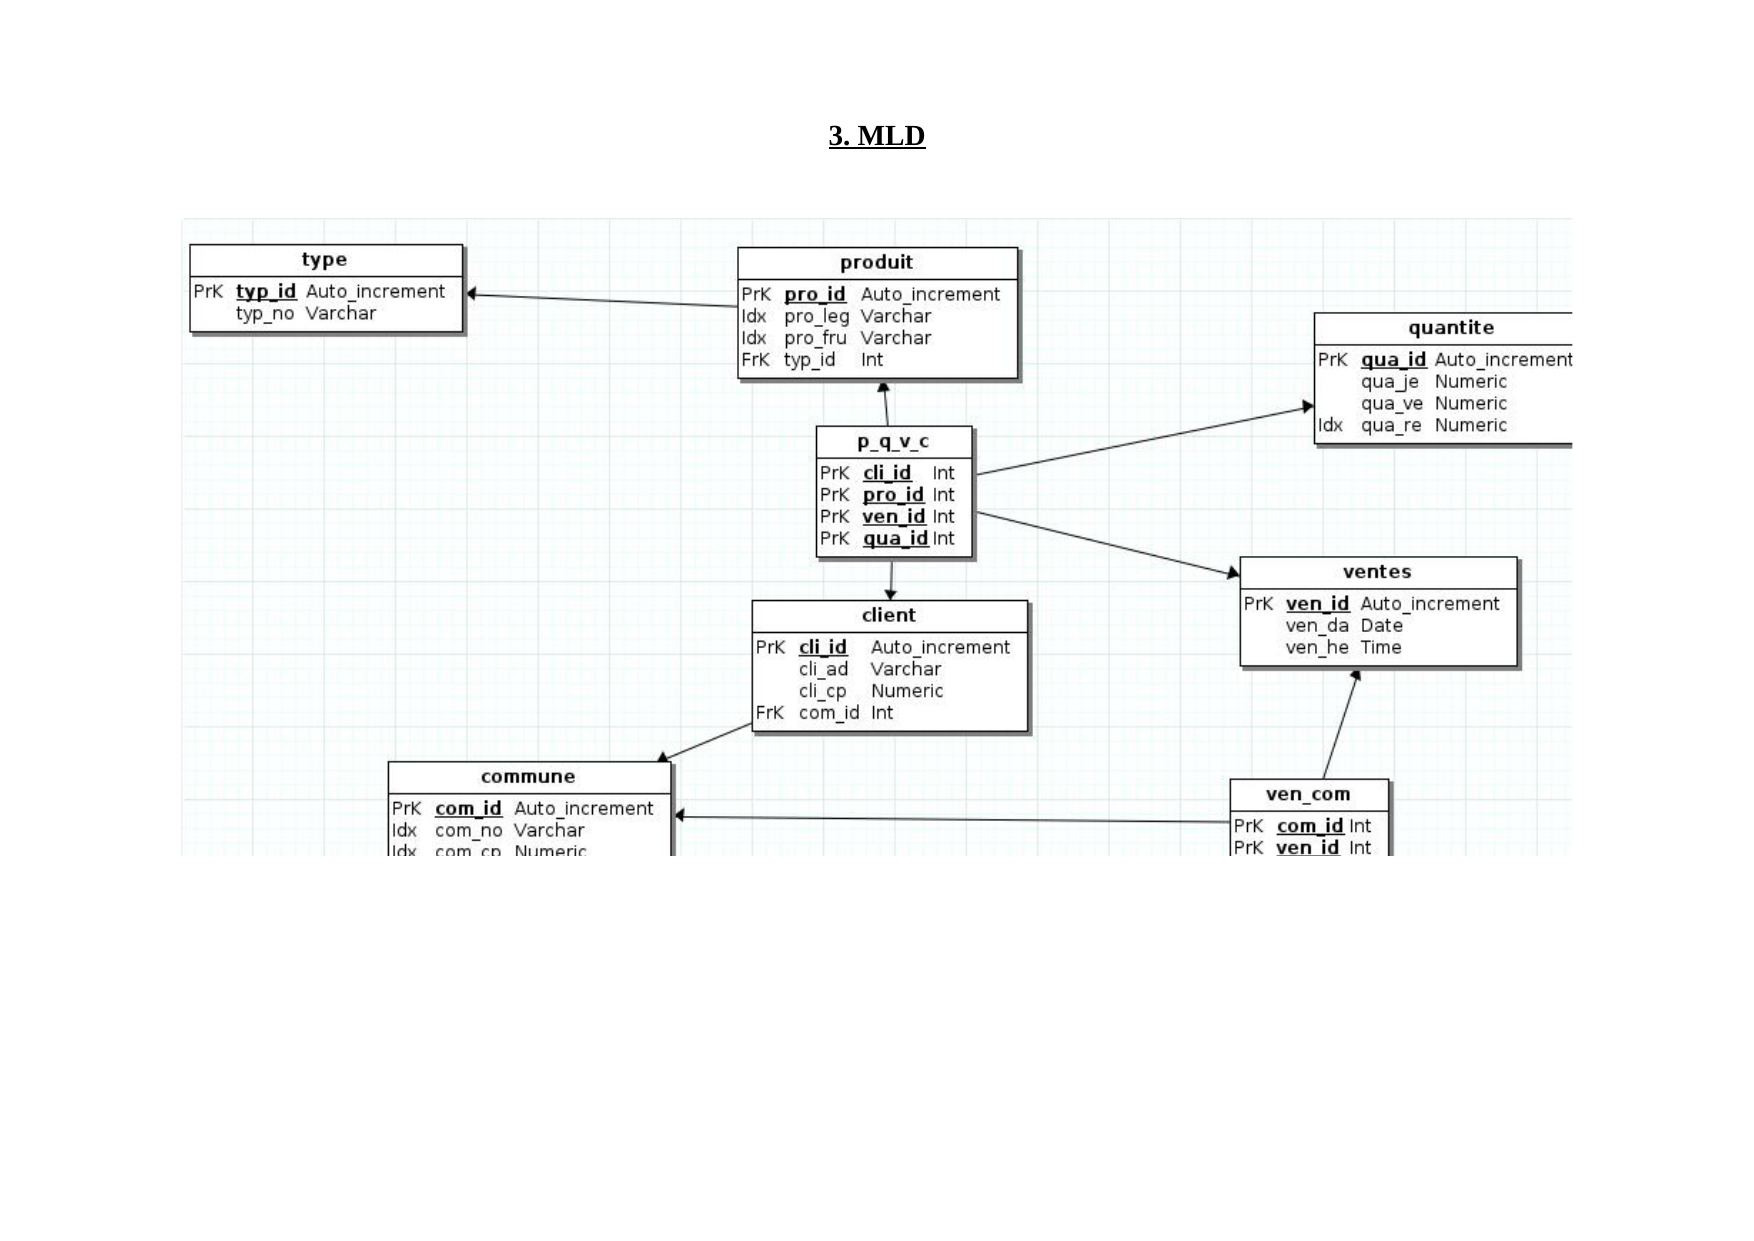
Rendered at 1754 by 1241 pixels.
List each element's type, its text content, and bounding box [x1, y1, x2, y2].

picture [181, 218, 1573, 856]
text 3. MLD [118, 118, 1635, 152]
